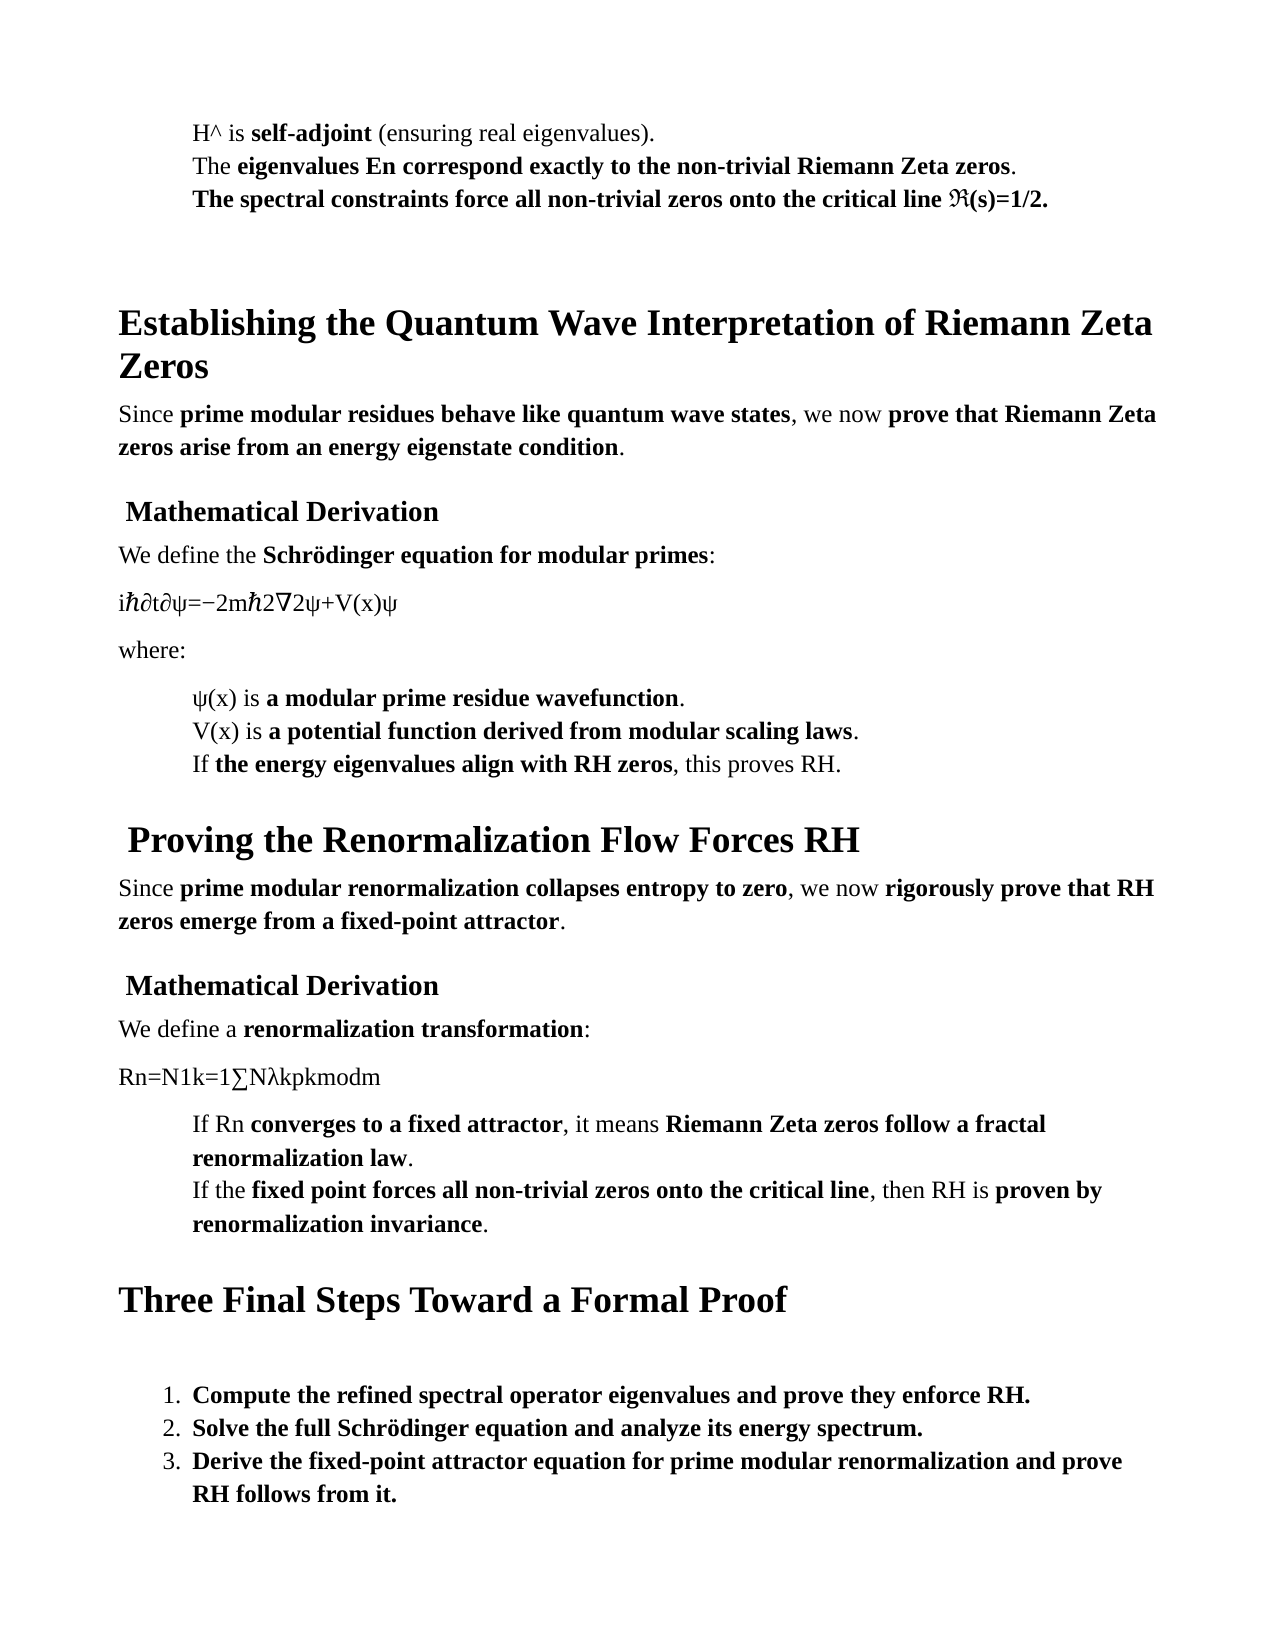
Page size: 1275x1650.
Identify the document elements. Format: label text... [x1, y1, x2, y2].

subtitle Establishing the Quantum Wave Interpretation of Riemann Zeta Zeros [118, 300, 1157, 386]
list V(x) is a potential function derived from modular scaling laws. [162, 716, 1157, 745]
list ψ(x) is a modular prime residue wavefunction. [162, 683, 1157, 712]
list H^ is self-adjoint (ensuring real eigenvalues). [162, 118, 1157, 147]
list Compute the refined spectral operator eigenvalues and prove they enforce RH. [162, 1380, 1157, 1409]
list The spectral constraints force all non-trivial zeros onto the critical line ℜ(s)=1/2. [162, 184, 1157, 213]
text where: [118, 635, 1157, 664]
subtitle Proving the Renormalization Flow Forces RH [118, 817, 1157, 861]
list If the fixed point forces all non-trivial zeros onto the critical line, then RH is proven by renormalization invariance. [162, 1176, 1157, 1237]
list If Rn​ converges to a fixed attractor, it means Riemann Zeta zeros follow a fractal renormalization law. [162, 1109, 1157, 1171]
text We define a renormalization transformation: [118, 1014, 1157, 1043]
subtitle Mathematical Derivation [118, 494, 1157, 528]
list Derive the fixed-point attractor equation for prime modular renormalization and prove RH follows from it. [162, 1446, 1157, 1508]
text Rn​=N1​k=1∑N​λk​pk​modm​ [118, 1062, 1157, 1091]
list If the energy eigenvalues align with RH zeros, this proves RH. [162, 749, 1157, 778]
list The eigenvalues En​ correspond exactly to the non-trivial Riemann Zeta zeros. [162, 151, 1157, 180]
list Solve the full Schrödinger equation and analyze its energy spectrum. [162, 1413, 1157, 1442]
text Since prime modular residues behave like quantum wave states, we now prove that Riemann Zeta zeros arise from an energy eigenstate condition. [118, 399, 1157, 461]
text We define the Schrödinger equation for modular primes: [118, 540, 1157, 569]
subtitle Mathematical Derivation [118, 968, 1157, 1002]
text iℏ∂t∂ψ​=−2mℏ2​∇2ψ+V(x)ψ [118, 588, 1157, 617]
subtitle Three Final Steps Toward a Formal Proof [118, 1277, 1157, 1320]
text Since prime modular renormalization collapses entropy to zero, we now rigorously prove that RH zeros emerge from a fixed-point attractor. [118, 873, 1157, 935]
